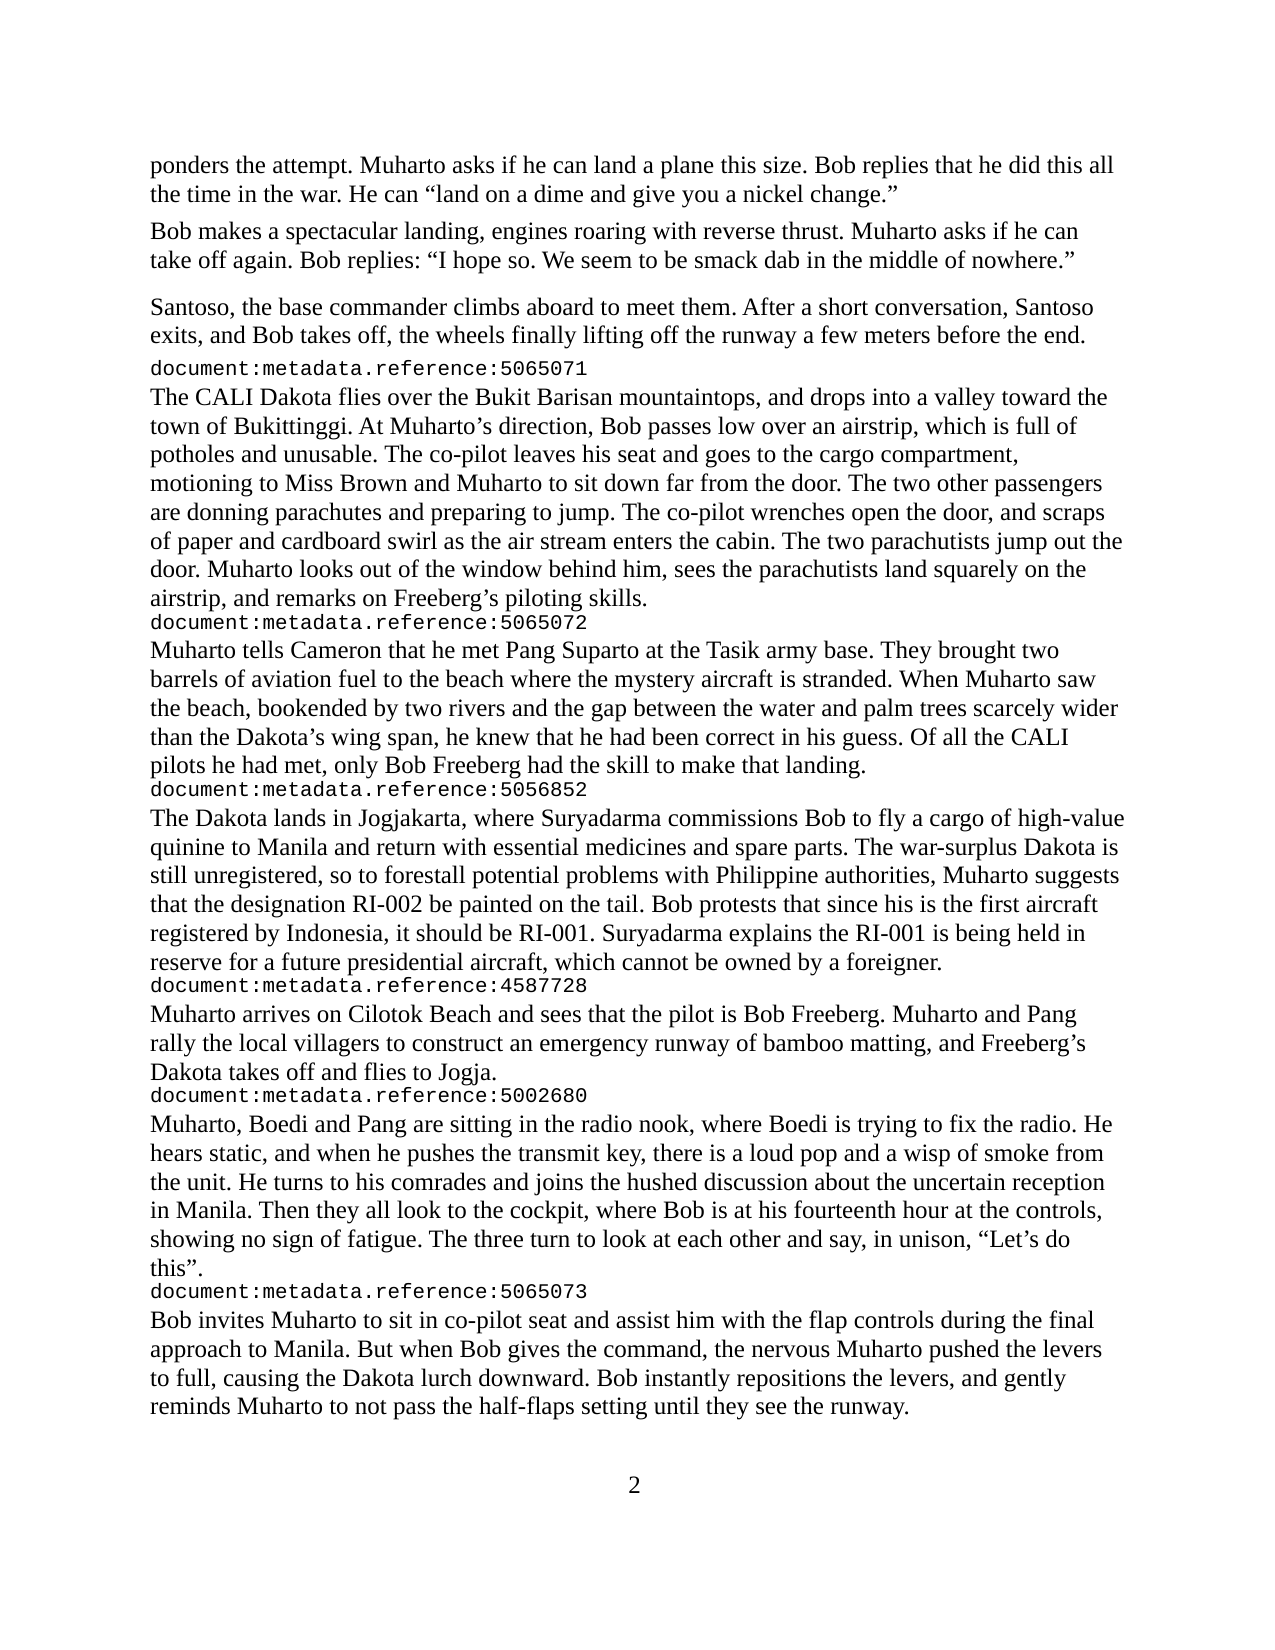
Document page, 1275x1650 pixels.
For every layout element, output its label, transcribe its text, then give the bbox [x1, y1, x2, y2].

text document:metadata.reference:5065072 [150, 612, 1125, 636]
text document:metadata.reference:5065073 [150, 1282, 1125, 1305]
text Santoso, the base commander climbs aboard to meet them. After a short conversation, Santoso exits, and Bob takes off, the wheels finally lifting off the runway a few meters before the end. [150, 292, 1125, 349]
text Bob invites Muharto to sit in co-pilot seat and assist him with the flap controls during the final approach to Manila. But when Bob gives the command, the nervous Muharto pushed the levers to full, causing the Dakota lurch downward. Bob instantly repositions the levers, and gently reminds Muharto to not pass the half-flaps setting until they see the runway. [150, 1305, 1125, 1420]
text Bob makes a spectacular landing, engines roaring with reverse thrust. Muharto asks if he can take off again. Bob replies: “I hope so. We seem to be smack dab in the middle of nowhere.” [150, 216, 1125, 274]
text The CALI Dakota flies over the Bukit Barisan mountaintops, and drops into a valley toward the town of Bukittinggi. At Muharto’s direction, Bob passes low over an airstrip, which is full of potholes and unusable. The co-pilot leaves his seat and goes to the cargo compartment, motioning to Miss Brown and Muharto to sit down far from the door. The two other passengers are donning parachutes and preparing to jump. The co-pilot wrenches open the door, and scraps of paper and cardboard swirl as the air stream enters the cabin. The two parachutists jump out the door. Muharto looks out of the window behind him, sees the parachutists land squarely on the airstrip, and remarks on Freeberg’s piloting skills. [150, 382, 1125, 612]
text Muharto, Boedi and Pang are sitting in the radio nook, where Boedi is trying to fix the radio. He hears static, and when he pushes the transmit key, there is a loud pop and a wisp of smoke from the unit. He turns to his comrades and joins the hushed discussion about the uncertain reception in Manila. Then they all look to the cockpit, where Bob is at his fourteenth hour at the controls, showing no sign of fatigue. The three turn to look at each other and say, in unison, “Let’s do this”. [150, 1109, 1125, 1282]
text Muharto tells Cameron that he met Pang Suparto at the Tasik army base. They brought two barrels of aviation fuel to the beach where the mystery aircraft is stranded. When Muharto saw the beach, bookended by two rivers and the gap between the water and palm trees scarcely wider than the Dakota’s wing span, he knew that he had been correct in his guess. Of all the CALI pilots he had met, only Bob Freeberg had the skill to make that landing. [150, 636, 1125, 779]
text The Dakota lands in Jogjakarta, where Suryadarma commissions Bob to fly a cargo of high-value quinine to Manila and return with essential medicines and spare parts. The war-surplus Dakota is still unregistered, so to forestall potential problems with Philippine authorities, Muharto suggests that the designation RI-002 be painted on the tail. Bob protests that since his is the first aircraft registered by Indonesia, it should be RI-001. Suryadarma explains the RI-001 is being held in reserve for a future presidential aircraft, which cannot be owned by a foreigner. [150, 803, 1125, 976]
text Muharto arrives on Cilotok Beach and sees that the pilot is Bob Freeberg. Muharto and Pang rally the local villagers to construct an emergency runway of bamboo matting, and Freeberg’s Dakota takes off and flies to Jogja. [150, 999, 1125, 1085]
text document:metadata.reference:5002680 [150, 1085, 1125, 1109]
text ponders the attempt. Muharto asks if he can land a plane this size. Bob replies that he did this all the time in the war. He can “land on a dime and give you a nickel change.” [150, 150, 1125, 207]
text document:metadata.reference:5065071 [150, 358, 1125, 382]
text document:metadata.reference:4587728 [150, 976, 1125, 999]
text document:metadata.reference:5056852 [150, 779, 1125, 803]
